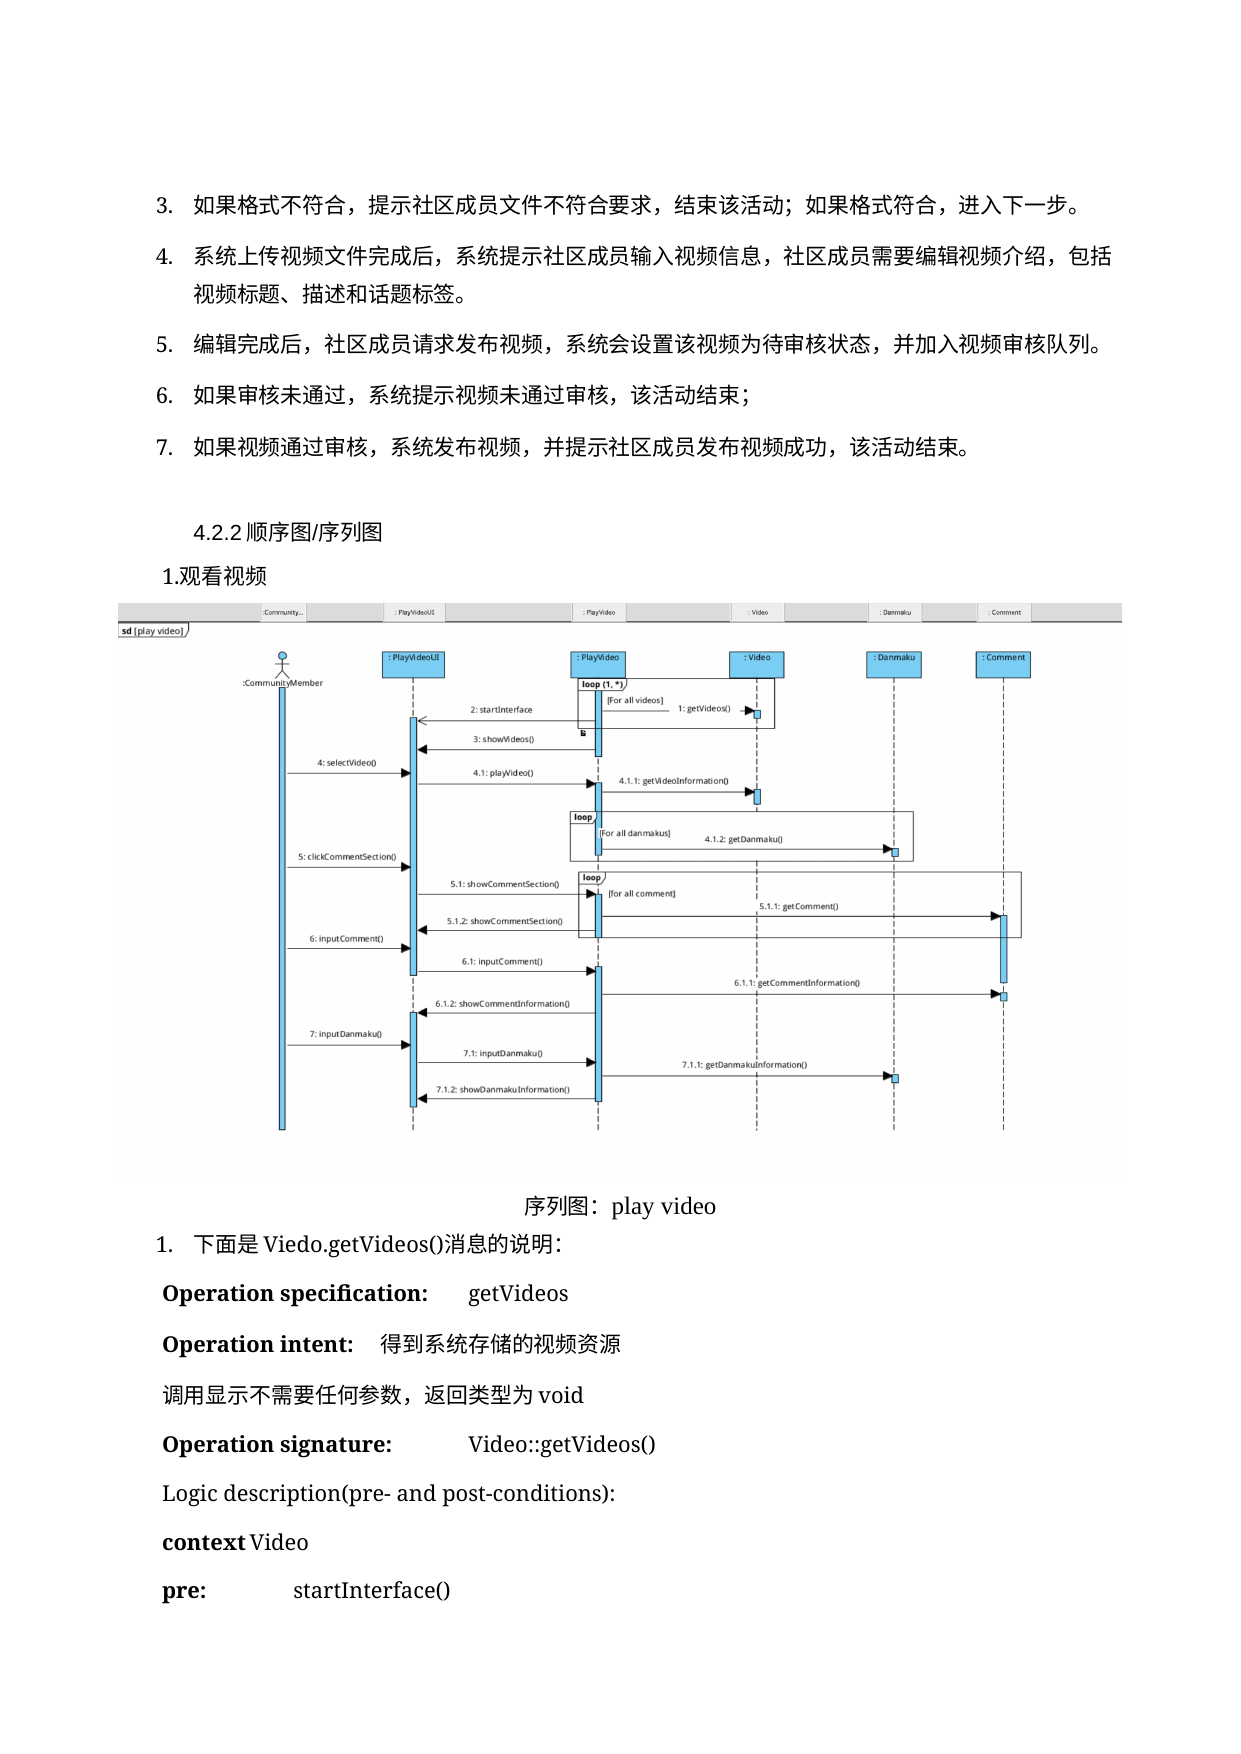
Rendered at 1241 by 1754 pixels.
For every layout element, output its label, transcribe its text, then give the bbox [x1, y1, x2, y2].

list 如果审核未通过，系统提示视频未通过审核，该活动结束； [156, 378, 1122, 410]
list 下面是Viedo.getVideos()消息的说明： [156, 1227, 1122, 1259]
picture [118, 603, 1123, 1177]
subtitle 4.2.2顺序图/序列图 [118, 515, 1122, 546]
text Logic description(pre- and post-conditions): [118, 1478, 1122, 1508]
text Operation specification: getVideos [118, 1278, 1122, 1308]
text 序列图：play video [118, 1177, 1122, 1221]
text Operation intent: 得到系统存储的视频资源 [118, 1327, 1122, 1359]
text 1.观看视频 [118, 559, 1122, 591]
text Operation signature: Video::getVideos() [118, 1429, 1122, 1459]
list 编辑完成后，社区成员请求发布视频，系统会设置该视频为待审核状态，并加入视频审核队列。 [156, 327, 1122, 359]
list 如果格式不符合，提示社区成员文件不符合要求，结束该活动；如果格式符合，进入下一步。 [156, 188, 1122, 219]
text pre: startInterface() [118, 1575, 1122, 1605]
text context Video [118, 1526, 1122, 1556]
list 如果视频通过审核，系统发布视频，并提示社区成员发布视频成功，该活动结束。 [156, 429, 1122, 461]
text 调用显示不需要任何参数，返回类型为void [118, 1378, 1122, 1410]
list 系统上传视频文件完成后，系统提示社区成员输入视频信息，社区成员需要编辑视频介绍，包括视频标题、描述和话题标签。 [156, 239, 1122, 308]
